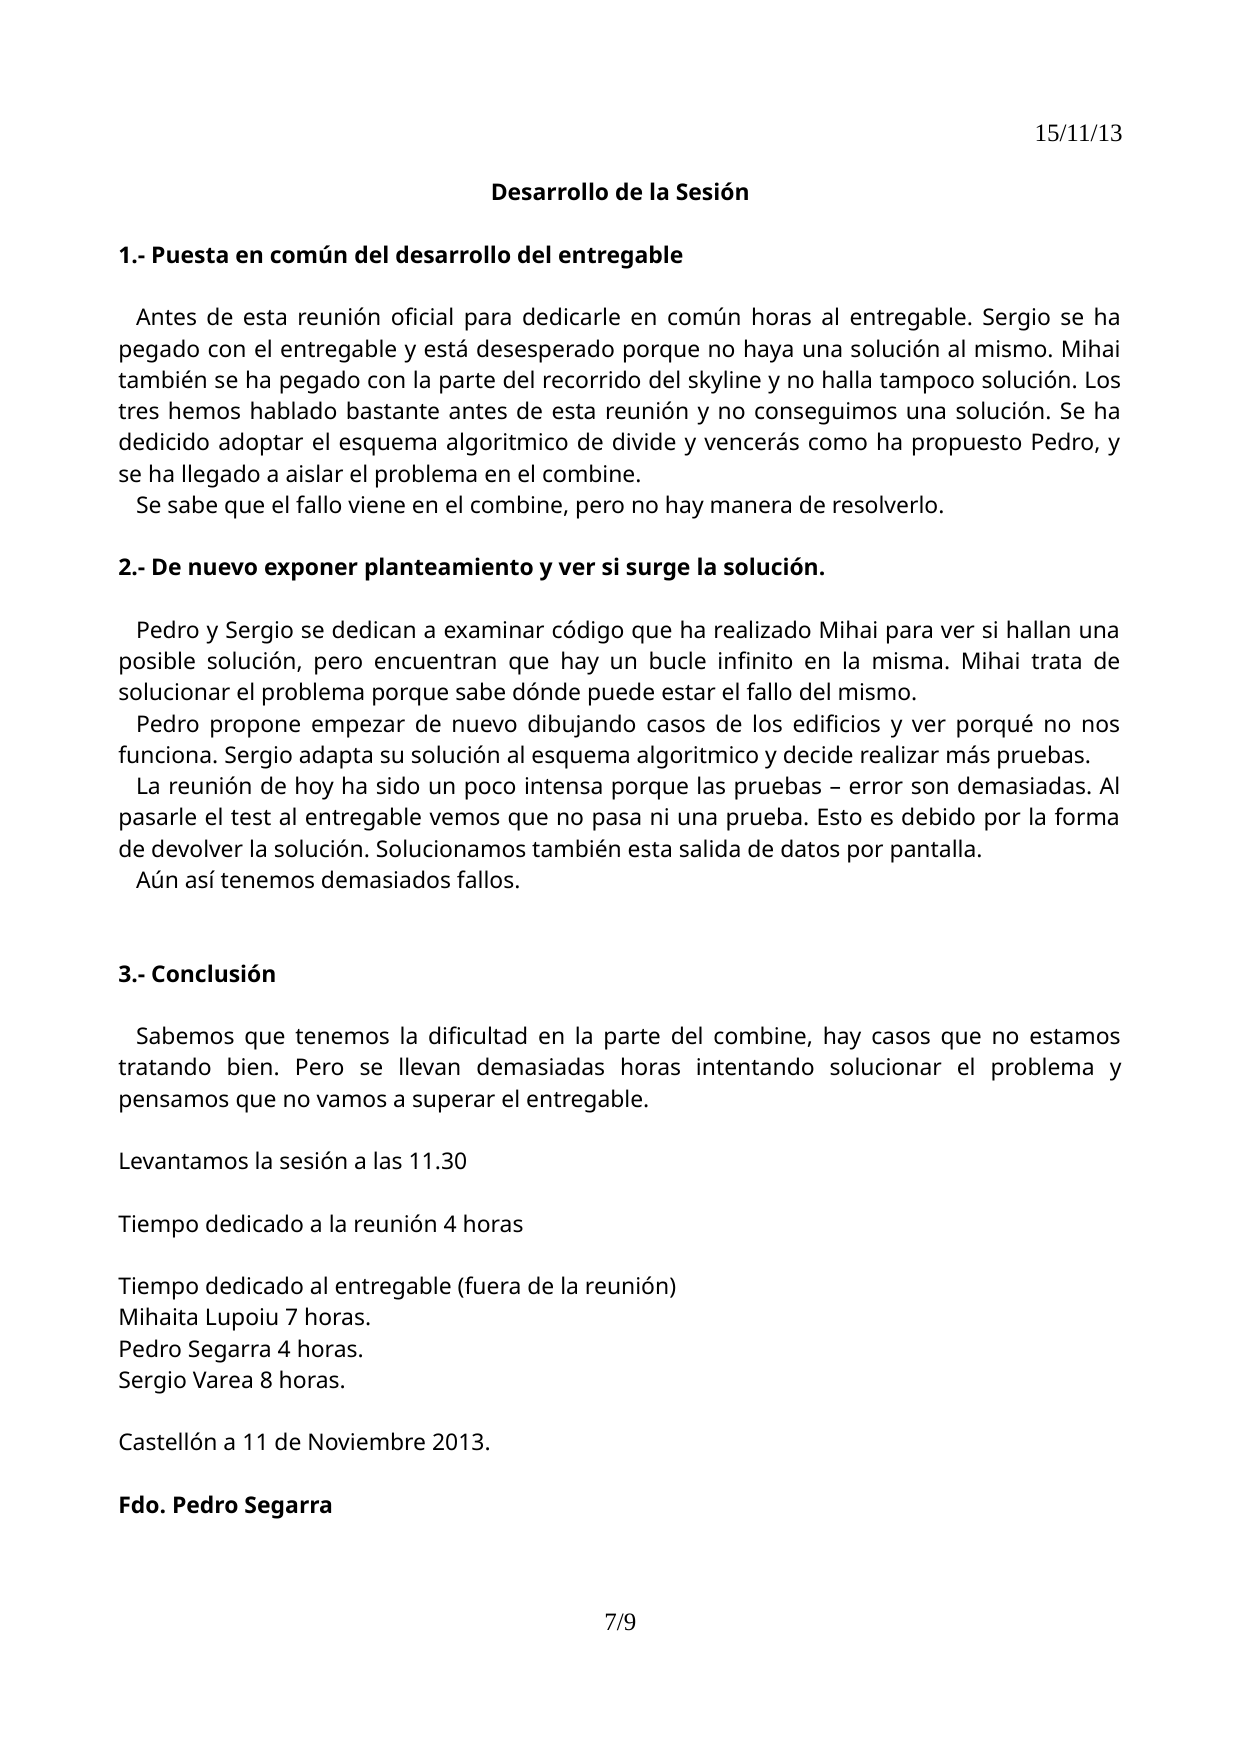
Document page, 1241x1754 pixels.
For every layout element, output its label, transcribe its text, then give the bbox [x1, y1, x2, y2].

text Pedro y Sergio se dedican a examinar código que ha realizado Mihai para ver si hallan una posible solución, pero encuentran que hay un bucle infinito en la misma. Mihai trata de solucionar el problema porque sabe dónde puede estar el fallo del mismo. [118, 614, 1122, 708]
text 3.- Conclusión [118, 958, 1122, 989]
text 2.- De nuevo exponer planteamiento y ver si surge la solución. [118, 551, 1122, 583]
text Antes de esta reunión oficial para dedicarle en común horas al entregable. Sergio se ha pegado con el entregable y está desesperado porque no haya una solución al mismo. Mihai también se ha pegado con la parte del recorrido del skyline y no halla tampoco solución. Los tres hemos hablado bastante antes de esta reunión y no conseguimos una solución. Se ha dedicido adoptar el esquema algoritmico de divide y vencerás como ha propuesto Pedro, y se ha llegado a aislar el problema en el combine. [118, 301, 1122, 489]
text Tiempo dedicado al entregable (fuera de la reunión) [118, 1270, 1122, 1301]
text Castellón a 11 de Noviembre 2013. [118, 1426, 1122, 1458]
text Desarrollo de la Sesión [118, 176, 1122, 208]
text Pedro propone empezar de nuevo dibujando casos de los edificios y ver porqué no nos funciona. Sergio adapta su solución al esquema algoritmico y decide realizar más pruebas. [118, 708, 1122, 770]
text Fdo. Pedro Segarra [118, 1489, 1122, 1520]
text Pedro Segarra 4 horas. [118, 1333, 1122, 1364]
text La reunión de hoy ha sido un poco intensa porque las pruebas – error son demasiadas. Al pasarle el test al entregable vemos que no pasa ni una prueba. Esto es debido por la forma de devolver la solución. Solucionamos también esta salida de datos por pantalla. [118, 770, 1122, 864]
text Aún así tenemos demasiados fallos. [118, 864, 1122, 895]
text Mihaita Lupoiu 7 horas. [118, 1301, 1122, 1333]
text Se sabe que el fallo viene en el combine, pero no hay manera de resolverlo. [118, 489, 1122, 520]
text 1.- Puesta en común del desarrollo del entregable [118, 239, 1122, 270]
text Sergio Varea 8 horas. [118, 1364, 1122, 1395]
text Levantamos la sesión a las 11.30 [118, 1145, 1122, 1176]
text Tiempo dedicado a la reunión 4 horas [118, 1208, 1122, 1239]
text Sabemos que tenemos la dificultad en la parte del combine, hay casos que no estamos tratando bien. Pero se llevan demasiadas horas intentando solucionar el problema y pensamos que no vamos a superar el entregable. [118, 1020, 1122, 1114]
